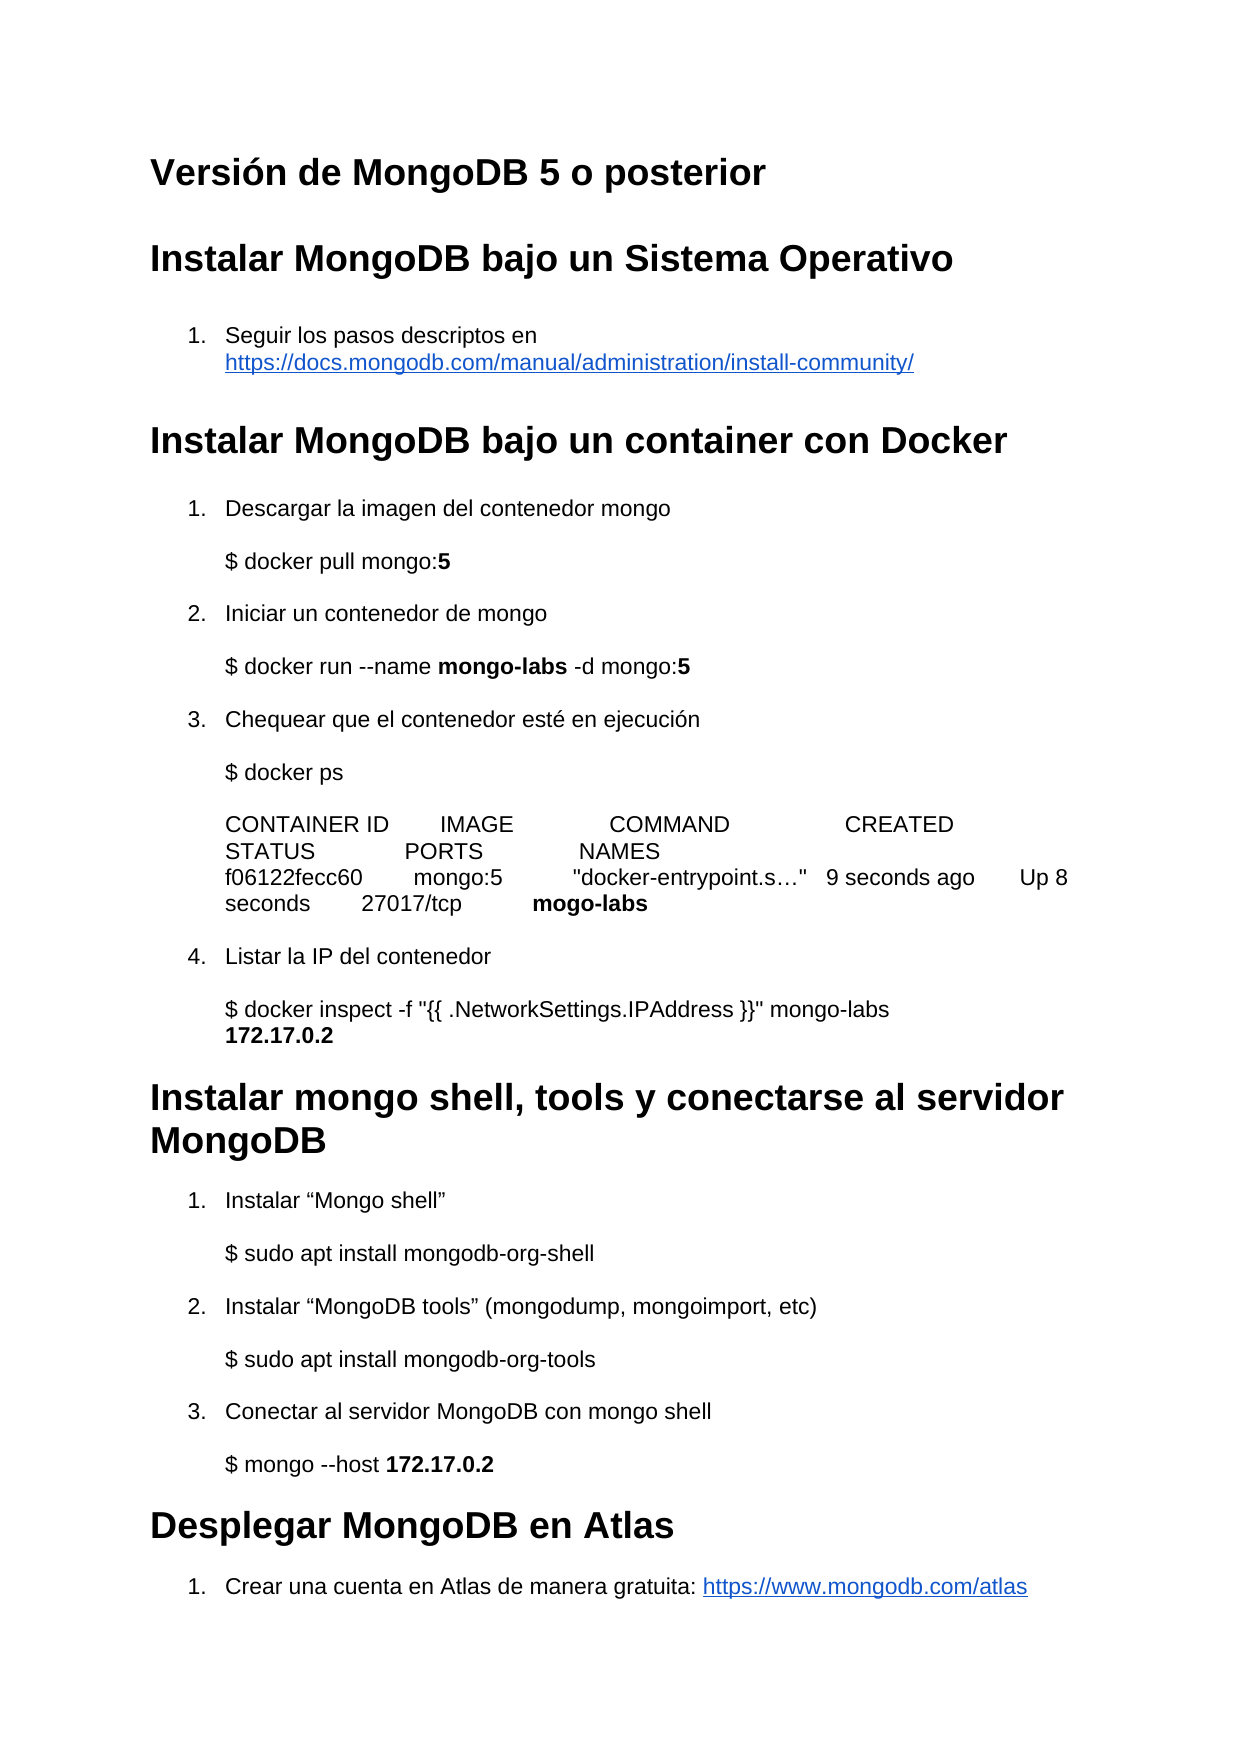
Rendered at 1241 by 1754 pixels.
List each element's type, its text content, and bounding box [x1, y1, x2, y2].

text 172.17.0.2 [150, 1022, 1090, 1048]
list Chequear que el contenedor esté en ejecución [187, 706, 1090, 732]
text $ docker inspect -f "{{ .NetworkSettings.IPAddress }}" mongo-labs [150, 996, 1090, 1022]
text $ sudo apt install mongodb-org-tools [150, 1346, 1090, 1372]
list Instalar “Mongo shell” [187, 1187, 1090, 1214]
list Seguir los pasos descriptos en https://docs.mongodb.com/manual/administration/install-community/ [187, 322, 1090, 375]
text $ sudo apt install mongodb-org-shell [150, 1240, 1090, 1266]
text $ docker run --name mongo-labs -d mongo:5 [150, 653, 1090, 679]
text Instalar MongoDB bajo un container con Docker [150, 418, 1090, 461]
text Instalar mongo shell, tools y conectarse al servidor MongoDB [150, 1075, 1090, 1161]
list Listar la IP del contenedor [187, 943, 1090, 969]
text Versión de MongoDB 5 o posterior [150, 150, 1090, 193]
text $ docker ps [150, 758, 1090, 785]
list Conectar al servidor MongoDB con mongo shell [187, 1398, 1090, 1424]
list Descargar la imagen del contenedor mongo [187, 495, 1090, 521]
text $ docker pull mongo:5 [150, 548, 1090, 574]
list Crear una cuenta en Atlas de manera gratuita: https://www.mongodb.com/atlas [187, 1573, 1090, 1599]
text f06122fecc60 mongo:5 "docker-entrypoint.s…" 9 seconds ago Up 8 seconds 27017/tcp mogo-labs [225, 864, 1090, 917]
text Desplegar MongoDB en Atlas [150, 1504, 1090, 1547]
list Iniciar un contenedor de mongo [187, 600, 1090, 627]
list Instalar “MongoDB tools” (mongodump, mongoimport, etc) [187, 1293, 1090, 1319]
text Instalar MongoDB bajo un Sistema Operativo [150, 236, 1090, 279]
text $ mongo --host 172.17.0.2 [150, 1451, 1090, 1477]
text CONTAINER ID IMAGE COMMAND CREATED STATUS PORTS NAMES [225, 811, 1090, 864]
